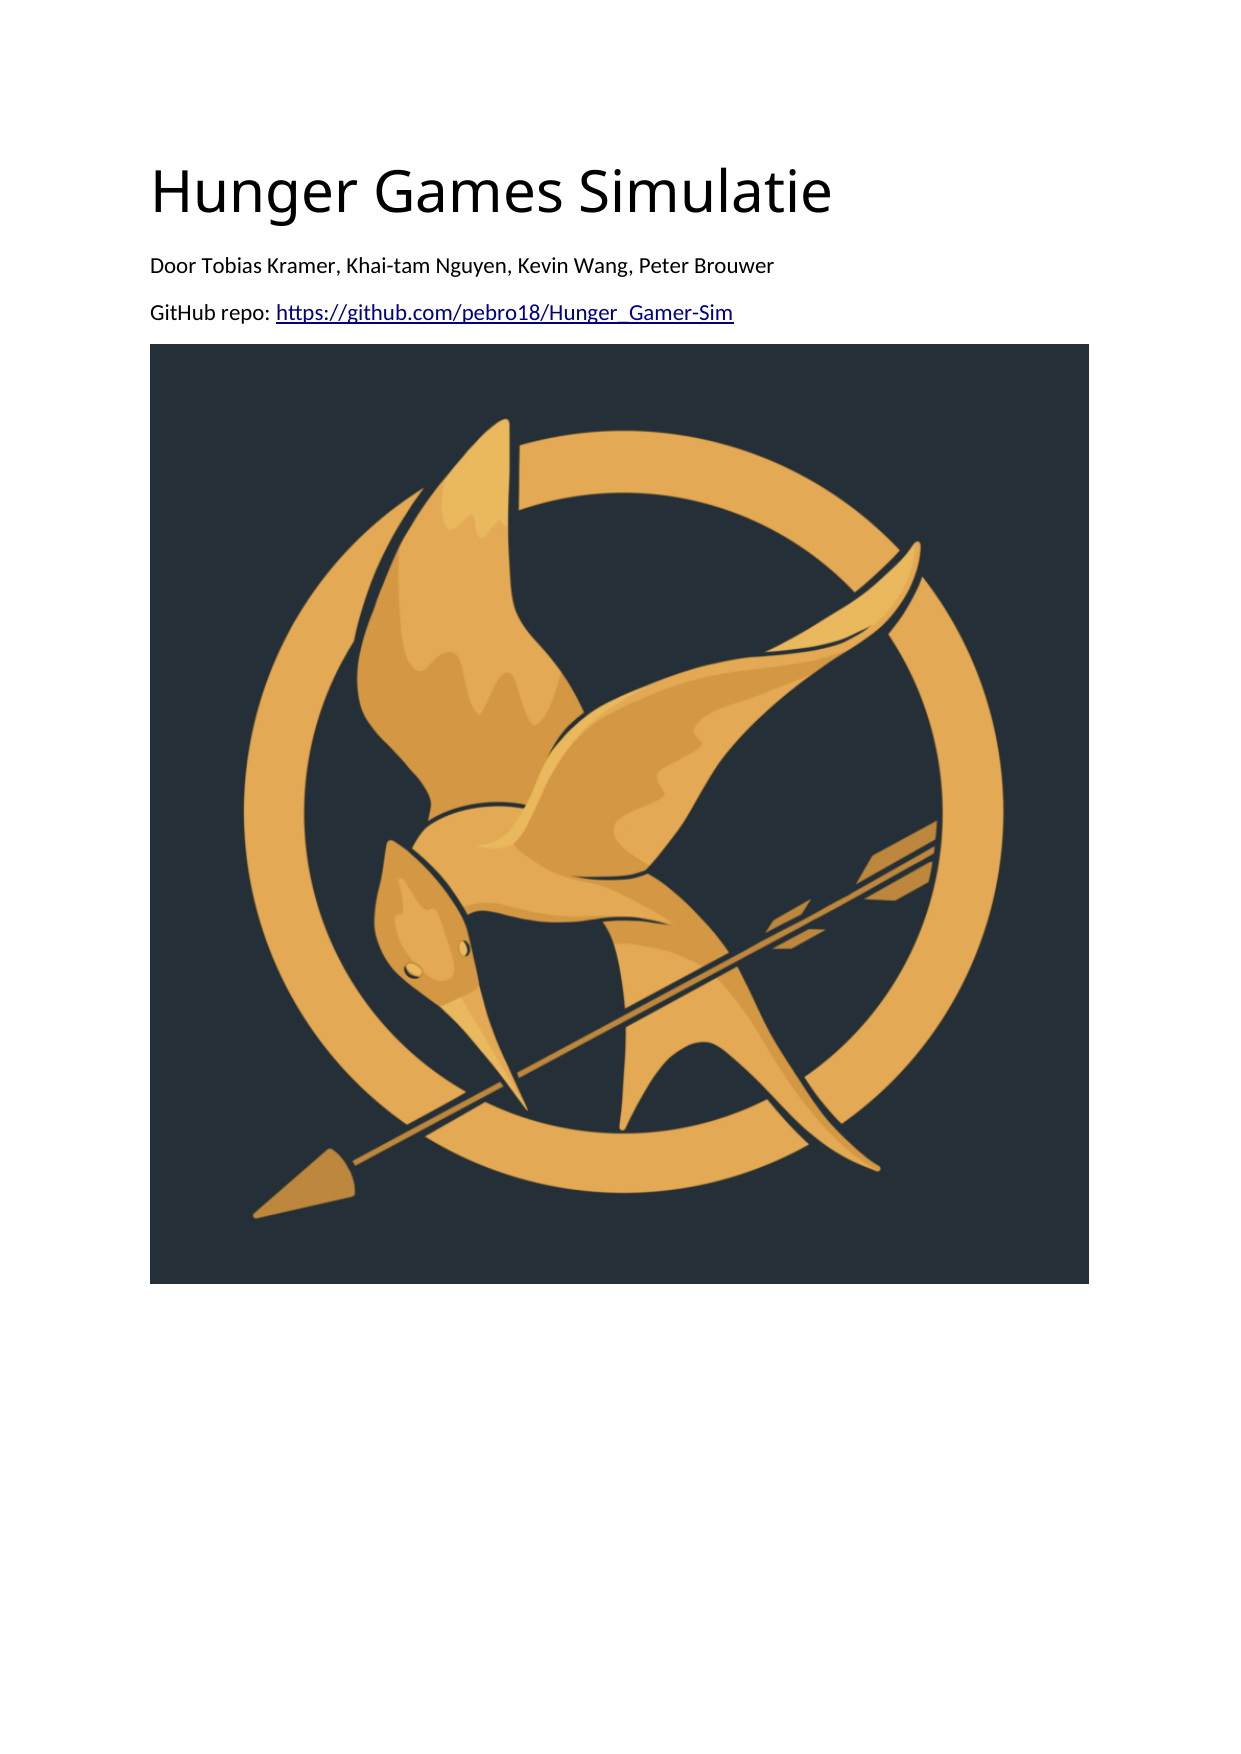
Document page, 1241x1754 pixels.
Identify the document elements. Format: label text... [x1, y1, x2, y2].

text GitHub repo: https://github.com/pebro18/Hunger_Gamer-Sim [150, 298, 1090, 326]
text Hunger Games Simulatie [150, 150, 1090, 229]
text Door Tobias Kramer, Khai-tam Nguyen, Kevin Wang, Peter Brouwer [150, 252, 1090, 280]
